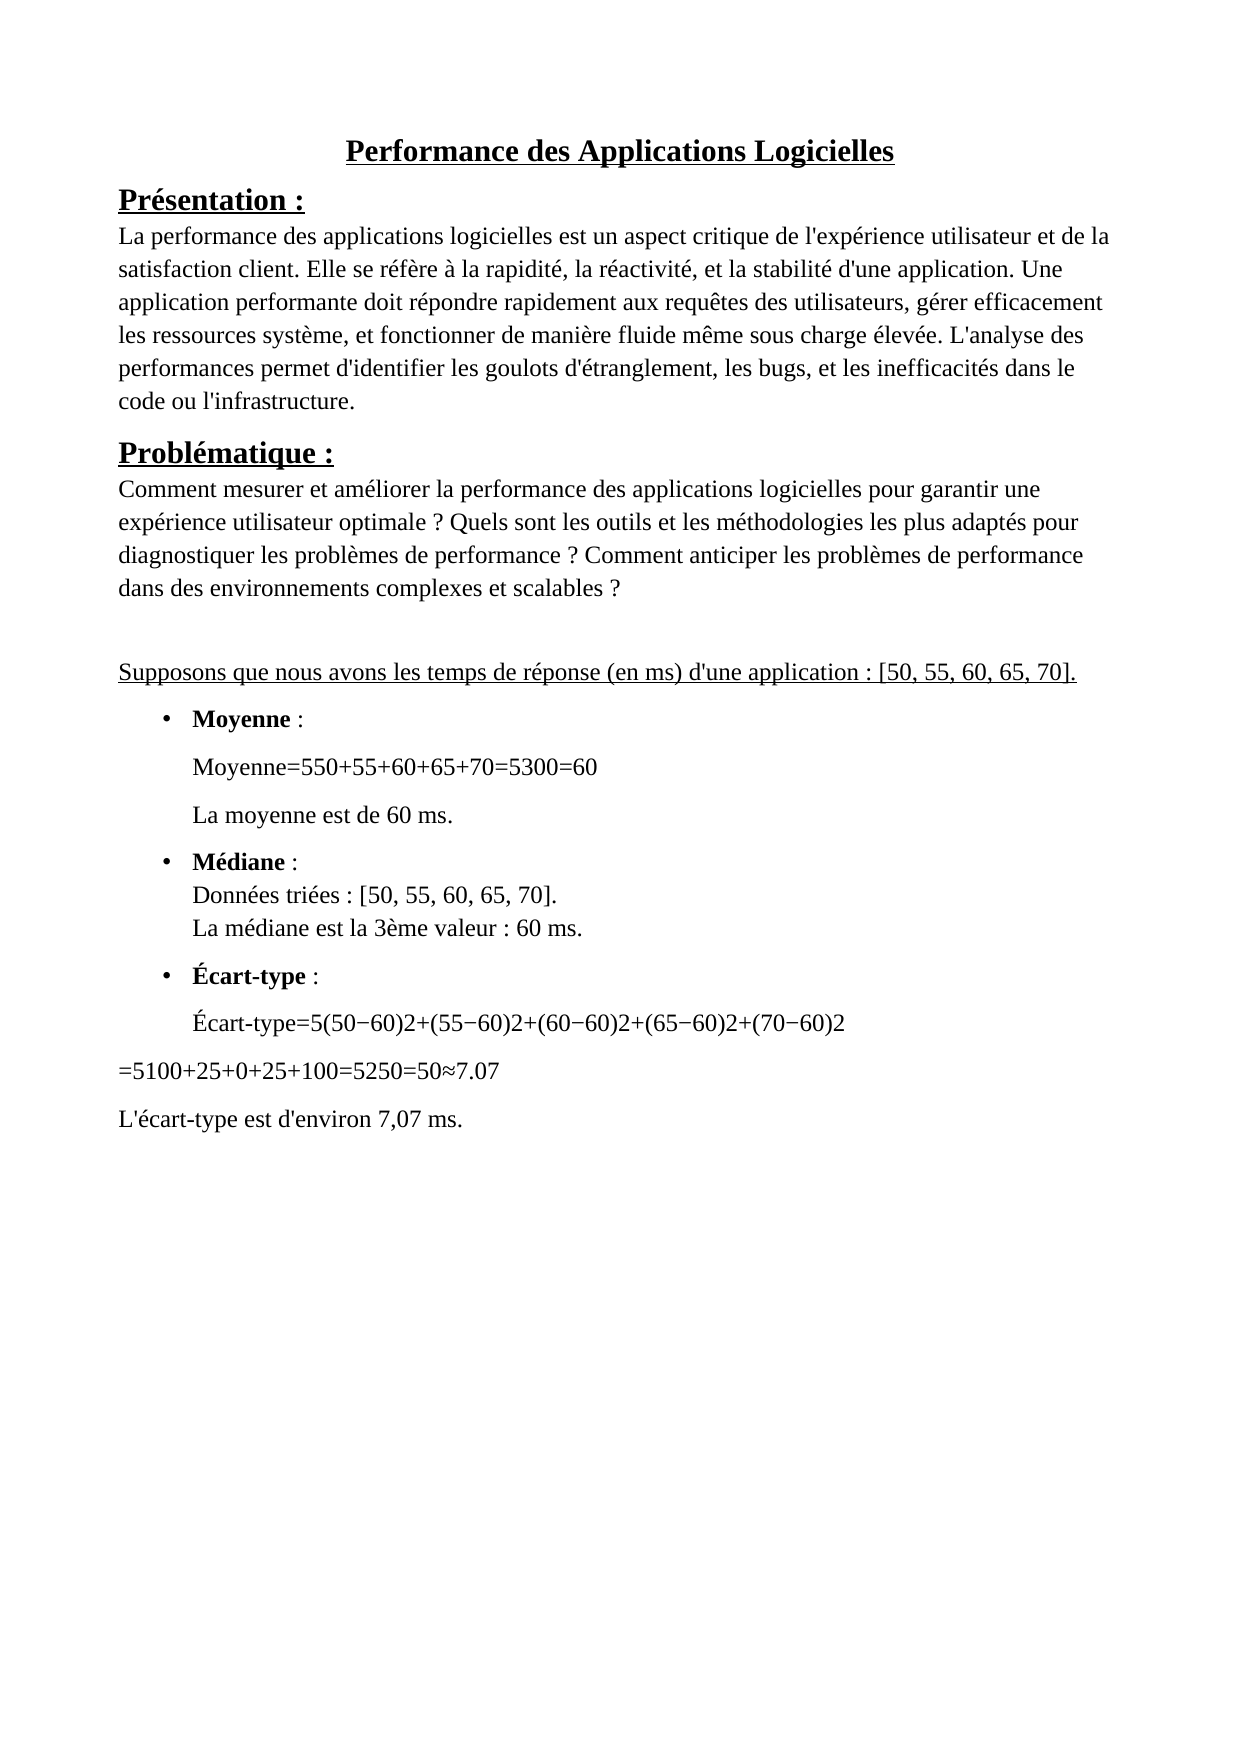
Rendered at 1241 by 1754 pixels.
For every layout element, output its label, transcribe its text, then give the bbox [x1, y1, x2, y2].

text ​=5100+25+0+25+100​​=5250​​=50​≈7.07 [118, 1056, 1122, 1085]
text Supposons que nous avons les temps de réponse (en ms) d'une application : [50, 55, 60, 65, 70]. [118, 657, 1122, 686]
text Problématique : Comment mesurer et améliorer la performance des applications logicielles pour garantir une expérience utilisateur optimale ? Quels sont les outils et les méthodologies les plus adaptés pour diagnostiquer les problèmes de performance ? Comment anticiper les problèmes de performance dans des environnements complexes et scalables ? [118, 434, 1122, 602]
list La moyenne est de 60 ms. [162, 800, 1122, 828]
subtitle Performance des Applications Logicielles [118, 133, 1122, 169]
list Moyenne=550+55+60+65+70​=5300​=60 [162, 752, 1122, 781]
list Moyenne : [162, 704, 1122, 733]
text Présentation : La performance des applications logicielles est un aspect critique de l'expérience utilisateur et de la satisfaction client. Elle se réfère à la rapidité, la réactivité, et la stabilité d'une application. Une application performante doit répondre rapidement aux requêtes des utilisateurs, gérer efficacement les ressources système, et fonctionner de manière fluide même sous charge élevée. L'analyse des performances permet d'identifier les goulots d'étranglement, les bugs, et les inefficacités dans le code ou l'infrastructure. [118, 181, 1122, 415]
list Écart-type : [162, 961, 1122, 990]
text L'écart-type est d'environ 7,07 ms. [118, 1104, 1122, 1132]
list Écart-type=5(50−60)2+(55−60)2+(60−60)2+(65−60)2+(70−60)2​ [162, 1008, 1122, 1037]
list Médiane : Données triées : [50, 55, 60, 65, 70]. La médiane est la 3ème valeur : 60 ms. [162, 847, 1122, 942]
